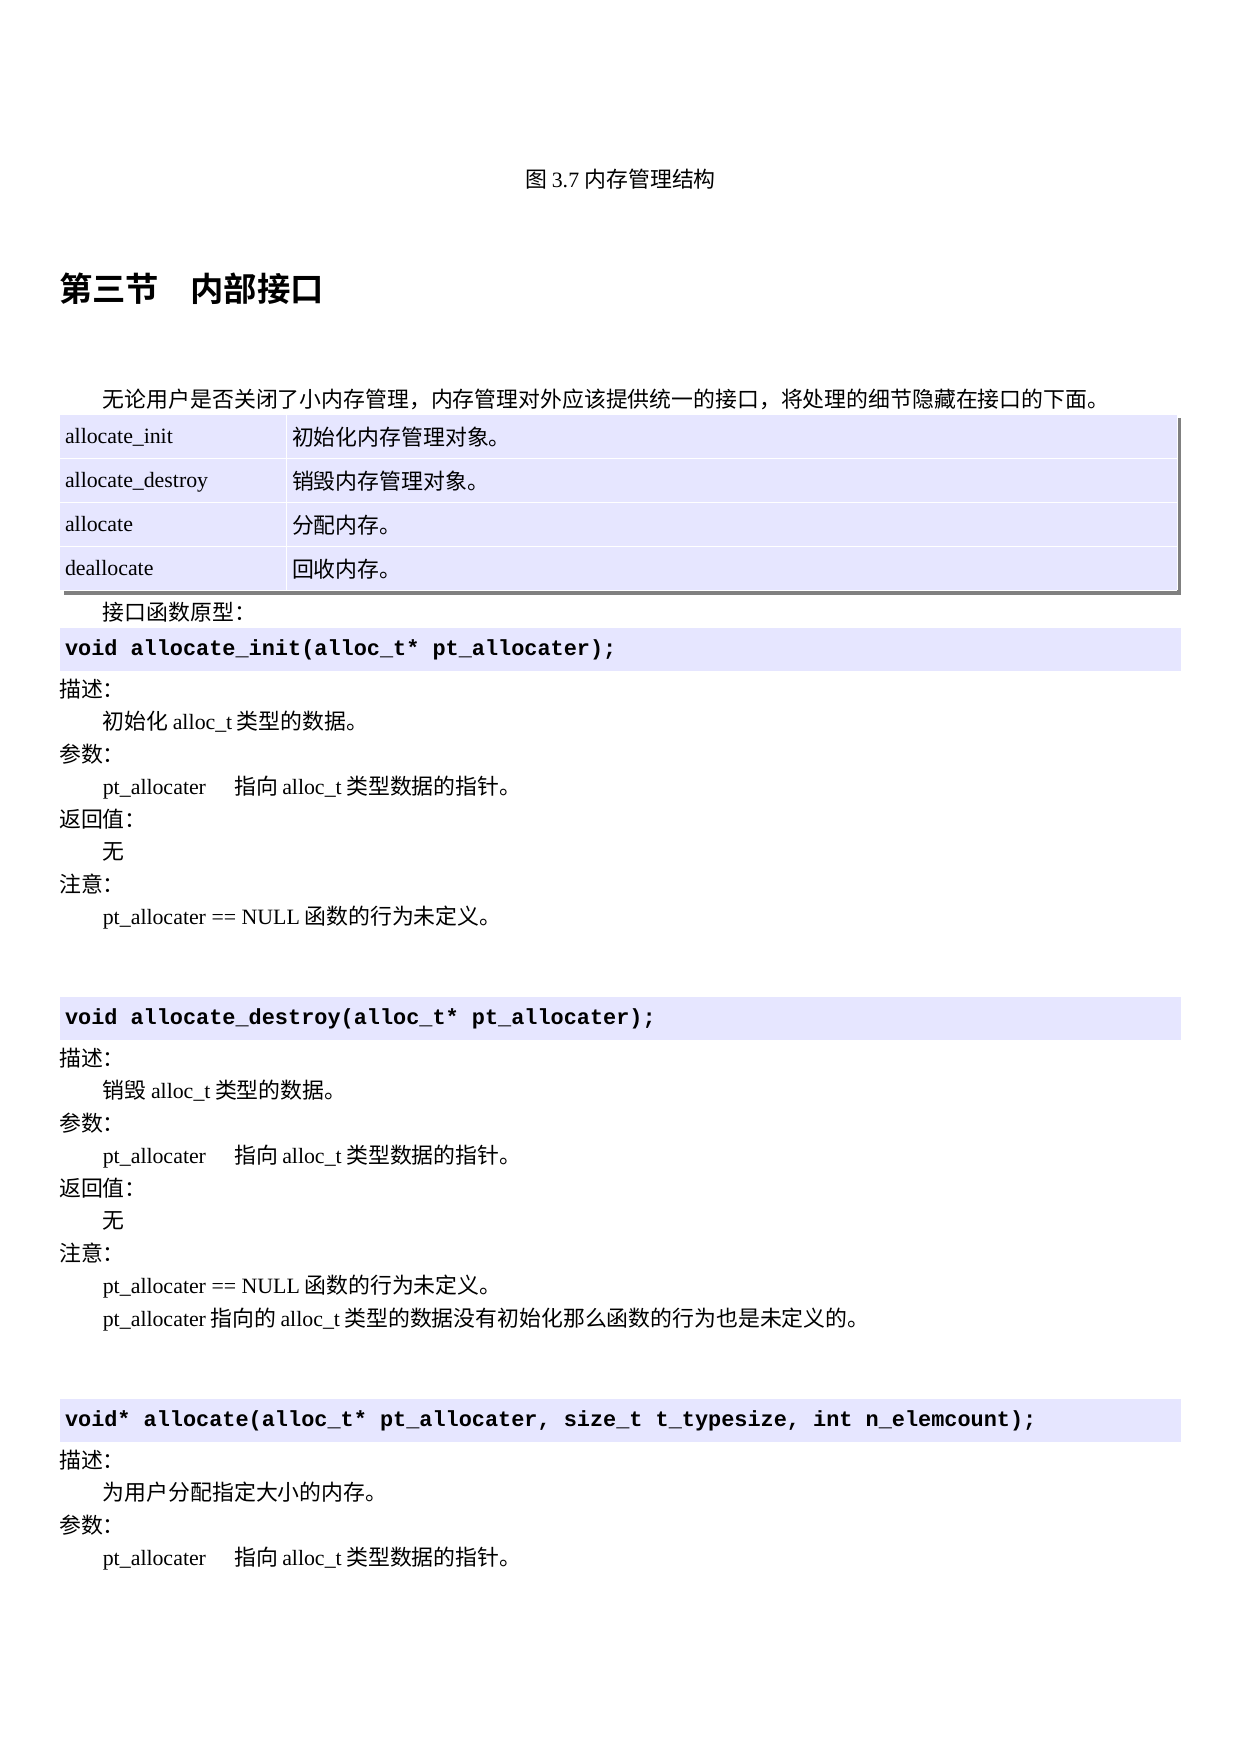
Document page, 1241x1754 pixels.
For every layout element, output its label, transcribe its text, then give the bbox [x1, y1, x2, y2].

text 描述： [59, 1443, 1181, 1475]
text 描述： [59, 1041, 1181, 1073]
text 无 [59, 1203, 1181, 1236]
text 图 3.7 内存管理结构 [59, 162, 1181, 194]
text pt_allocater 指向alloc_t类型数据的指针。 [59, 1540, 1181, 1572]
text pt_allocater == NULL函数的行为未定义。 [59, 1268, 1181, 1301]
text pt_allocater指向的alloc_t类型的数据没有初始化那么函数的行为也是未定义的。 [59, 1301, 1181, 1333]
text 注意： [59, 866, 1181, 899]
text 无 [59, 834, 1181, 866]
text pt_allocater 指向alloc_t类型数据的指针。 [59, 1138, 1181, 1171]
text pt_allocater == NULL函数的行为未定义。 [59, 899, 1181, 931]
text 为用户分配指定大小的内存。 [59, 1475, 1181, 1507]
text 返回值： [59, 1171, 1181, 1203]
table_cell allocate_destroy [60, 459, 286, 502]
text 初始化alloc_t类型的数据。 [59, 704, 1181, 736]
subtitle 内部接口 [59, 254, 1181, 319]
text pt_allocater 指向alloc_t类型数据的指针。 [59, 769, 1181, 801]
text 无论用户是否关闭了小内存管理，内存管理对外应该提供统一的接口，将处理的细节隐藏在接口的下面。 [59, 381, 1181, 414]
text 销毁alloc_t类型的数据。 [59, 1073, 1181, 1106]
table_header void* allocate(alloc_t* pt_allocater, size_t t_typesize, int n_elemcount); [60, 1399, 1181, 1442]
table_header allocate_init [60, 415, 286, 458]
table_cell 分配内存。 [287, 503, 1177, 546]
table_header 初始化内存管理对象。 [287, 415, 1177, 458]
text 参数： [59, 736, 1181, 769]
text 返回值： [59, 801, 1181, 834]
text 接口函数原型： [59, 595, 1181, 627]
table_header void allocate_destroy(alloc_t* pt_allocater); [60, 997, 1181, 1040]
text 描述： [59, 672, 1181, 704]
table_cell allocate [60, 503, 286, 546]
table_cell 销毁内存管理对象。 [287, 459, 1177, 502]
table_cell deallocate [60, 547, 286, 590]
text 参数： [59, 1507, 1181, 1540]
table_cell 回收内存。 [287, 547, 1177, 590]
text 注意： [59, 1236, 1181, 1268]
text 参数： [59, 1106, 1181, 1138]
table_header void allocate_init(alloc_t* pt_allocater); [60, 628, 1181, 671]
